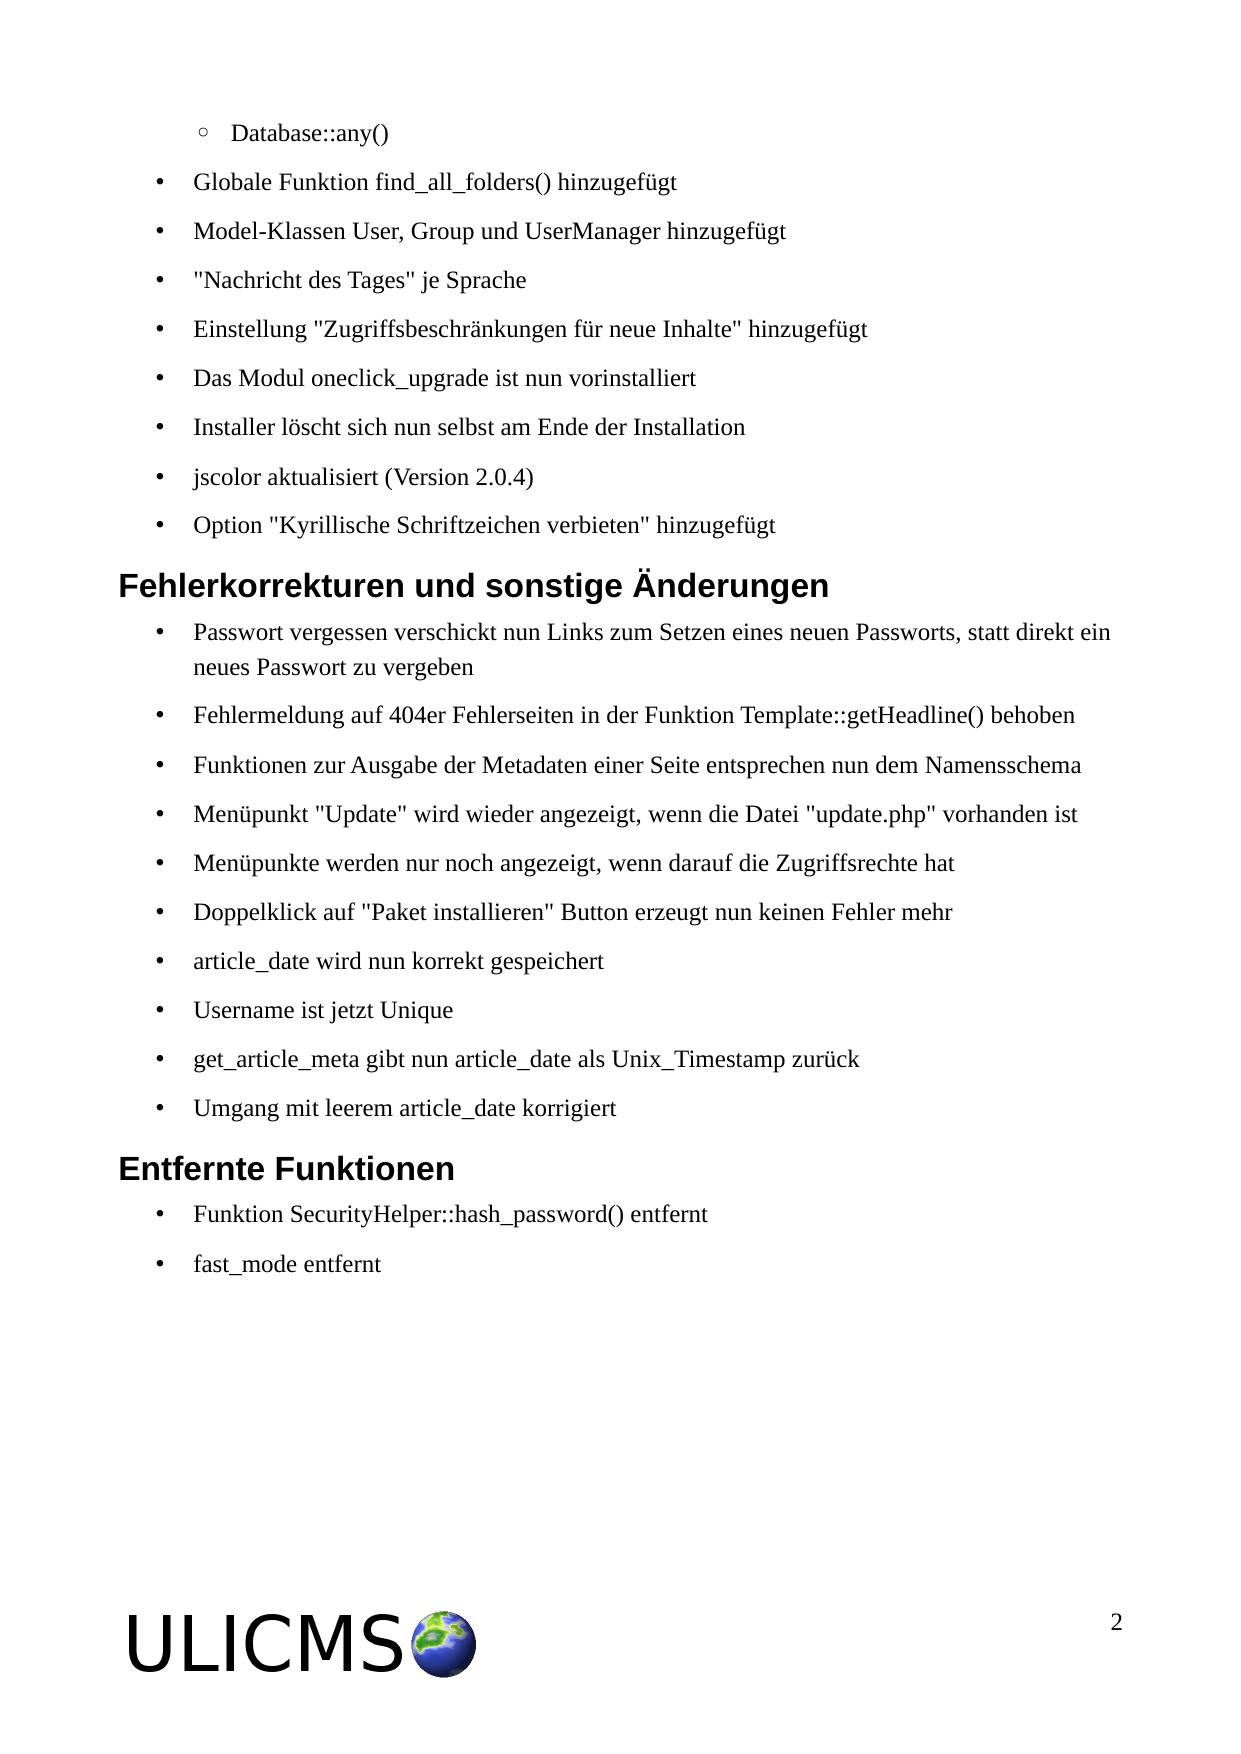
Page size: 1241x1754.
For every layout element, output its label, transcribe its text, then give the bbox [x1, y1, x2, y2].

list jscolor aktualisiert (Version 2.0.4) [156, 462, 1123, 490]
list Umgang mit leerem article_date korrigiert [156, 1093, 1123, 1122]
list Doppelklick auf "Paket installieren" Button erzeugt nun keinen Fehler mehr [156, 897, 1123, 926]
list Username ist jetzt Unique [156, 995, 1123, 1024]
list Option "Kyrillische Schriftzeichen verbieten" hinzugefügt [156, 511, 1123, 539]
list fast_mode entfernt [156, 1249, 1123, 1277]
list Funktion SecurityHelper::hash_password() entfernt [156, 1199, 1123, 1228]
list Menüpunkt "Update" wird wieder angezeigt, wenn die Datei "update.php" vorhanden ist [156, 799, 1123, 827]
list Globale Funktion find_all_folders() hinzugefügt [156, 167, 1123, 196]
list Menüpunkte werden nur noch angezeigt, wenn darauf die Zugriffsrechte hat [156, 848, 1123, 877]
subtitle Entfernte Funktionen [118, 1148, 1123, 1187]
list Einstellung "Zugriffsbeschränkungen für neue Inhalte" hinzugefügt [156, 314, 1123, 343]
list Fehlermeldung auf 404er Fehlerseiten in der Funktion Template::getHeadline() behoben [156, 701, 1123, 729]
list Passwort vergessen verschickt nun Links zum Setzen eines neuen Passworts, statt direkt ein neues Passwort zu vergeben [156, 617, 1123, 680]
list Installer löscht sich nun selbst am Ende der Installation [156, 412, 1123, 441]
list Funktionen zur Ausgabe der Metadaten einer Seite entsprechen nun dem Namensschema [156, 750, 1123, 778]
list Das Modul oneclick_upgrade ist nun vorinstalliert [156, 363, 1123, 392]
list Database::any() [193, 118, 1123, 147]
list Model-Klassen User, Group und UserManager hinzugefügt [156, 216, 1123, 245]
list "Nachricht des Tages" je Sprache [156, 265, 1123, 294]
subtitle Fehlerkorrekturen und sonstige Änderungen [118, 566, 1123, 604]
list article_date wird nun korrekt gespeichert [156, 946, 1123, 975]
list get_article_meta gibt nun article_date als Unix_Timestamp zurück [156, 1044, 1123, 1073]
picture [118, 1607, 479, 1681]
